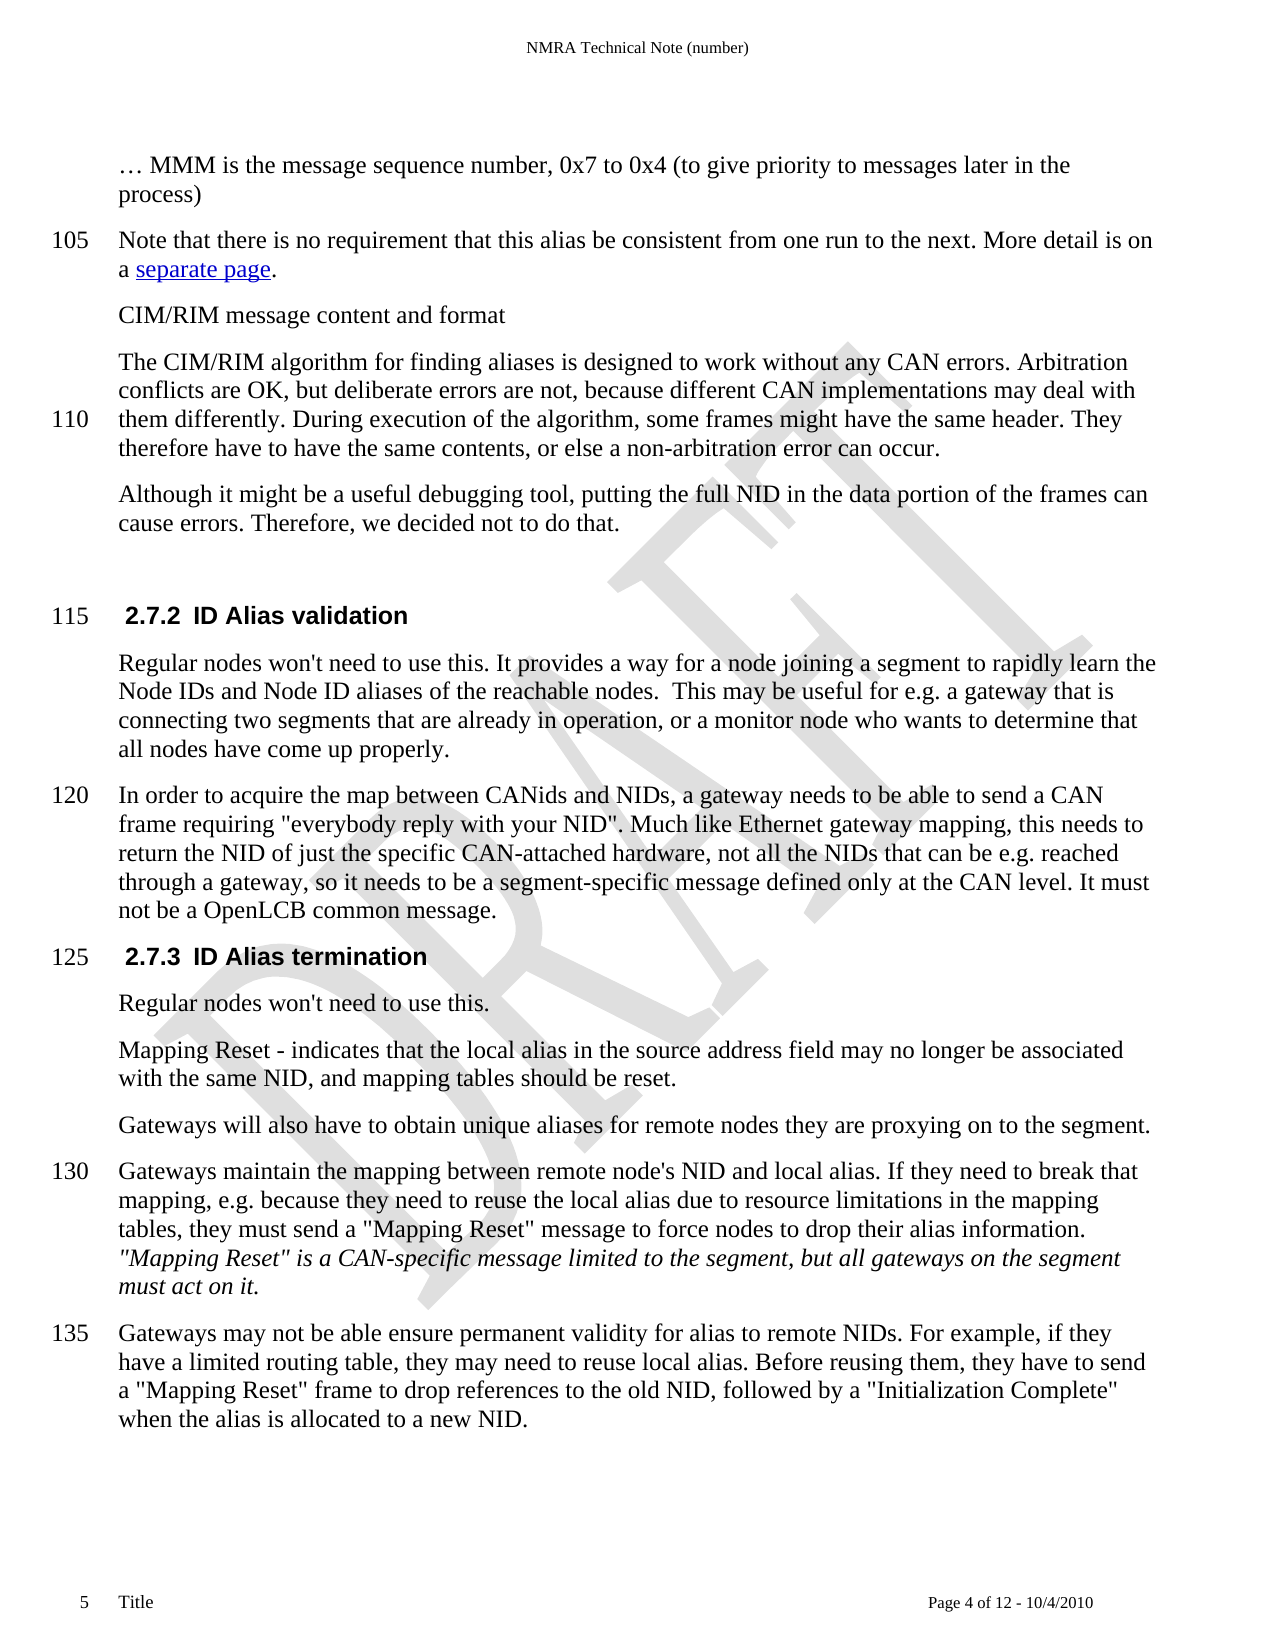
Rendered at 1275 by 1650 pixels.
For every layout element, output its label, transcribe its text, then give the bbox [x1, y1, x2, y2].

text Gateways will also have to obtain unique aliases for remote nodes they are proxying on to the segment. [496, 1110, 584, 1139]
subtitle ID Alias termination [118, 942, 434, 971]
text In order to acquire the map between CANids and NIDs, a gateway needs to be able to send a CAN frame requiring "everybody reply with your NID". Much like Ethernet gateway mapping, this needs to return the NID of just the specific CAN-attached hardware, not all the NIDs that can be e.g. reached through a gateway, so it needs to be a segment-specific message defined only at the CAN level. It must not be a OpenLCB common message. [715, 780, 882, 865]
subtitle [448, 942, 512, 971]
text Although it might be a useful debugging tool, putting the full NID in the data portion of the frames can cause errors. Therefore, we decided not to do that. [118, 479, 709, 537]
subtitle [806, 601, 991, 630]
text In order to acquire the map between CANids and NIDs, a gateway needs to be able to send a CAN frame requiring "everybody reply with your NID". Much like Ethernet gateway mapping, this needs to return the NID of just the specific CAN-attached hardware, not all the NIDs that can be e.g. reached through a gateway, so it needs to be a segment-specific message defined only at the CAN level. It must not be a OpenLCB common message. [367, 828, 515, 924]
text Regular nodes won't need to use this. [383, 988, 480, 1017]
subtitle [541, 942, 712, 971]
text Although it might be a useful debugging tool, putting the full NID in the data portion of the frames can cause errors. Therefore, we decided not to do that. [883, 479, 1157, 537]
subtitle [704, 601, 814, 630]
subtitle ID Alias validation [118, 601, 690, 630]
text Regular nodes won't need to use this. [118, 988, 199, 1017]
text Gateways will also have to obtain unique aliases for remote nodes they are proxying on to the segment. [306, 1110, 477, 1139]
text Although it might be a useful debugging tool, putting the full NID in the data portion of the frames can cause errors. Therefore, we decided not to do that. [739, 479, 898, 537]
text In order to acquire the map between CANids and NIDs, a gateway needs to be able to send a CAN frame requiring "everybody reply with your NID". Much like Ethernet gateway mapping, this needs to return the NID of just the specific CAN-attached hardware, not all the NIDs that can be e.g. reached through a gateway, so it needs to be a segment-specific message defined only at the CAN level. It must not be a OpenLCB common message. [118, 780, 680, 924]
text Mapping Reset - indicates that the local alias in the source address field may no longer be associated with the same NID, and mapping tables should be reset. [231, 1035, 443, 1092]
text Gateways may not be able ensure permanent validity for alias to remote NIDs. For example, if they have a limited routing table, they may need to reuse local alias. Before reusing them, they have to send a "Mapping Reset" frame to drop references to the old NID, followed by a "Initialization Complete" when the alias is allocated to a new NID. [118, 1318, 1157, 1433]
text Gateways will also have to obtain unique aliases for remote nodes they are proxying on to the segment. [601, 1110, 1157, 1139]
text CIM/RIM message content and format [118, 300, 1157, 329]
text In order to acquire the map between CANids and NIDs, a gateway needs to be able to send a CAN frame requiring "everybody reply with your NID". Much like Ethernet gateway mapping, this needs to return the NID of just the specific CAN-attached hardware, not all the NIDs that can be e.g. reached through a gateway, so it needs to be a segment-specific message defined only at the CAN level. It must not be a OpenLCB common message. [670, 826, 815, 924]
text Regular nodes won't need to use this. [723, 988, 1157, 1017]
text Regular nodes won't need to use this. [502, 988, 615, 1017]
text Gateways will also have to obtain unique aliases for remote nodes they are proxying on to the segment. [118, 1110, 292, 1139]
subtitle [714, 942, 1157, 971]
text In order to acquire the map between CANids and NIDs, a gateway needs to be able to send a CAN frame requiring "everybody reply with your NID". Much like Ethernet gateway mapping, this needs to return the NID of just the specific CAN-attached hardware, not all the NIDs that can be e.g. reached through a gateway, so it needs to be a segment-specific message defined only at the CAN level. It must not be a OpenLCB common message. [816, 780, 1157, 924]
text Regular nodes won't need to use this. [211, 988, 366, 1017]
subtitle [1005, 601, 1157, 630]
text Gateways maintain the mapping between remote node's NID and local alias. If they need to break that mapping, e.g. because they need to reuse the local alias due to resource limitations in the mapping tables, they must send a "Mapping Reset" message to force nodes to drop their alias information. "Mapping Reset" is a CAN-specific message limited to the segment, but all gateways on the segment must act on it. [118, 1156, 429, 1300]
text The CIM/RIM algorithm for finding aliases is designed to work without any CAN errors. Arbitration conflicts are OK, but deliberate errors are not, because different CAN implementations may deal with them differently. During execution of the algorithm, some frames might have the same header. They therefore have to have the same contents, or else a non-arbitration error can occur. [118, 347, 841, 462]
text Regular nodes won't need to use this. [631, 988, 722, 1017]
text Gateways maintain the mapping between remote node's NID and local alias. If they need to break that mapping, e.g. because they need to reuse the local alias due to resource limitations in the mapping tables, they must send a "Mapping Reset" message to force nodes to drop their alias information. "Mapping Reset" is a CAN-specific message limited to the segment, but all gateways on the segment must act on it. [440, 1156, 1157, 1300]
text Mapping Reset - indicates that the local alias in the source address field may no longer be associated with the same NID, and mapping tables should be reset. [435, 1035, 555, 1092]
text Mapping Reset - indicates that the local alias in the source address field may no longer be associated with the same NID, and mapping tables should be reset. [118, 1035, 245, 1092]
text Regular nodes won't need to use this. It provides a way for a node joining a segment to rapidly learn the Node IDs and Node ID aliases of the reachable nodes. This may be useful for e.g. a gateway that is connecting two segments that are already in operation, or a monitor node who wants to determine that all nodes have come up properly. [798, 648, 1157, 763]
text Gateways maintain the mapping between remote node's NID and local alias. If they need to break that mapping, e.g. because they need to reuse the local alias due to resource limitations in the mapping tables, they must send a "Mapping Reset" message to force nodes to drop their alias information. "Mapping Reset" is a CAN-specific message limited to the segment, but all gateways on the segment must act on it. [352, 1156, 494, 1251]
text Regular nodes won't need to use this. It provides a way for a node joining a segment to rapidly learn the Node IDs and Node ID aliases of the reachable nodes. This may be useful for e.g. a gateway that is connecting two segments that are already in operation, or a monitor node who wants to determine that all nodes have come up properly. [118, 648, 823, 763]
text The CIM/RIM algorithm for finding aliases is designed to work without any CAN errors. Arbitration conflicts are OK, but deliberate errors are not, because different CAN implementations may deal with them differently. During execution of the algorithm, some frames might have the same header. They therefore have to have the same contents, or else a non-arbitration error can occur. [815, 347, 1157, 462]
text Mapping Reset - indicates that the local alias in the source address field may no longer be associated with the same NID, and mapping tables should be reset. [541, 1035, 1157, 1092]
text … MMM is the message sequence number, 0x7 to 0x4 (to give priority to messages later in the process) [118, 150, 1157, 207]
text Note that there is no requirement that this alias be consistent from one run to the next. More detail is on a separate page. [118, 225, 1157, 283]
